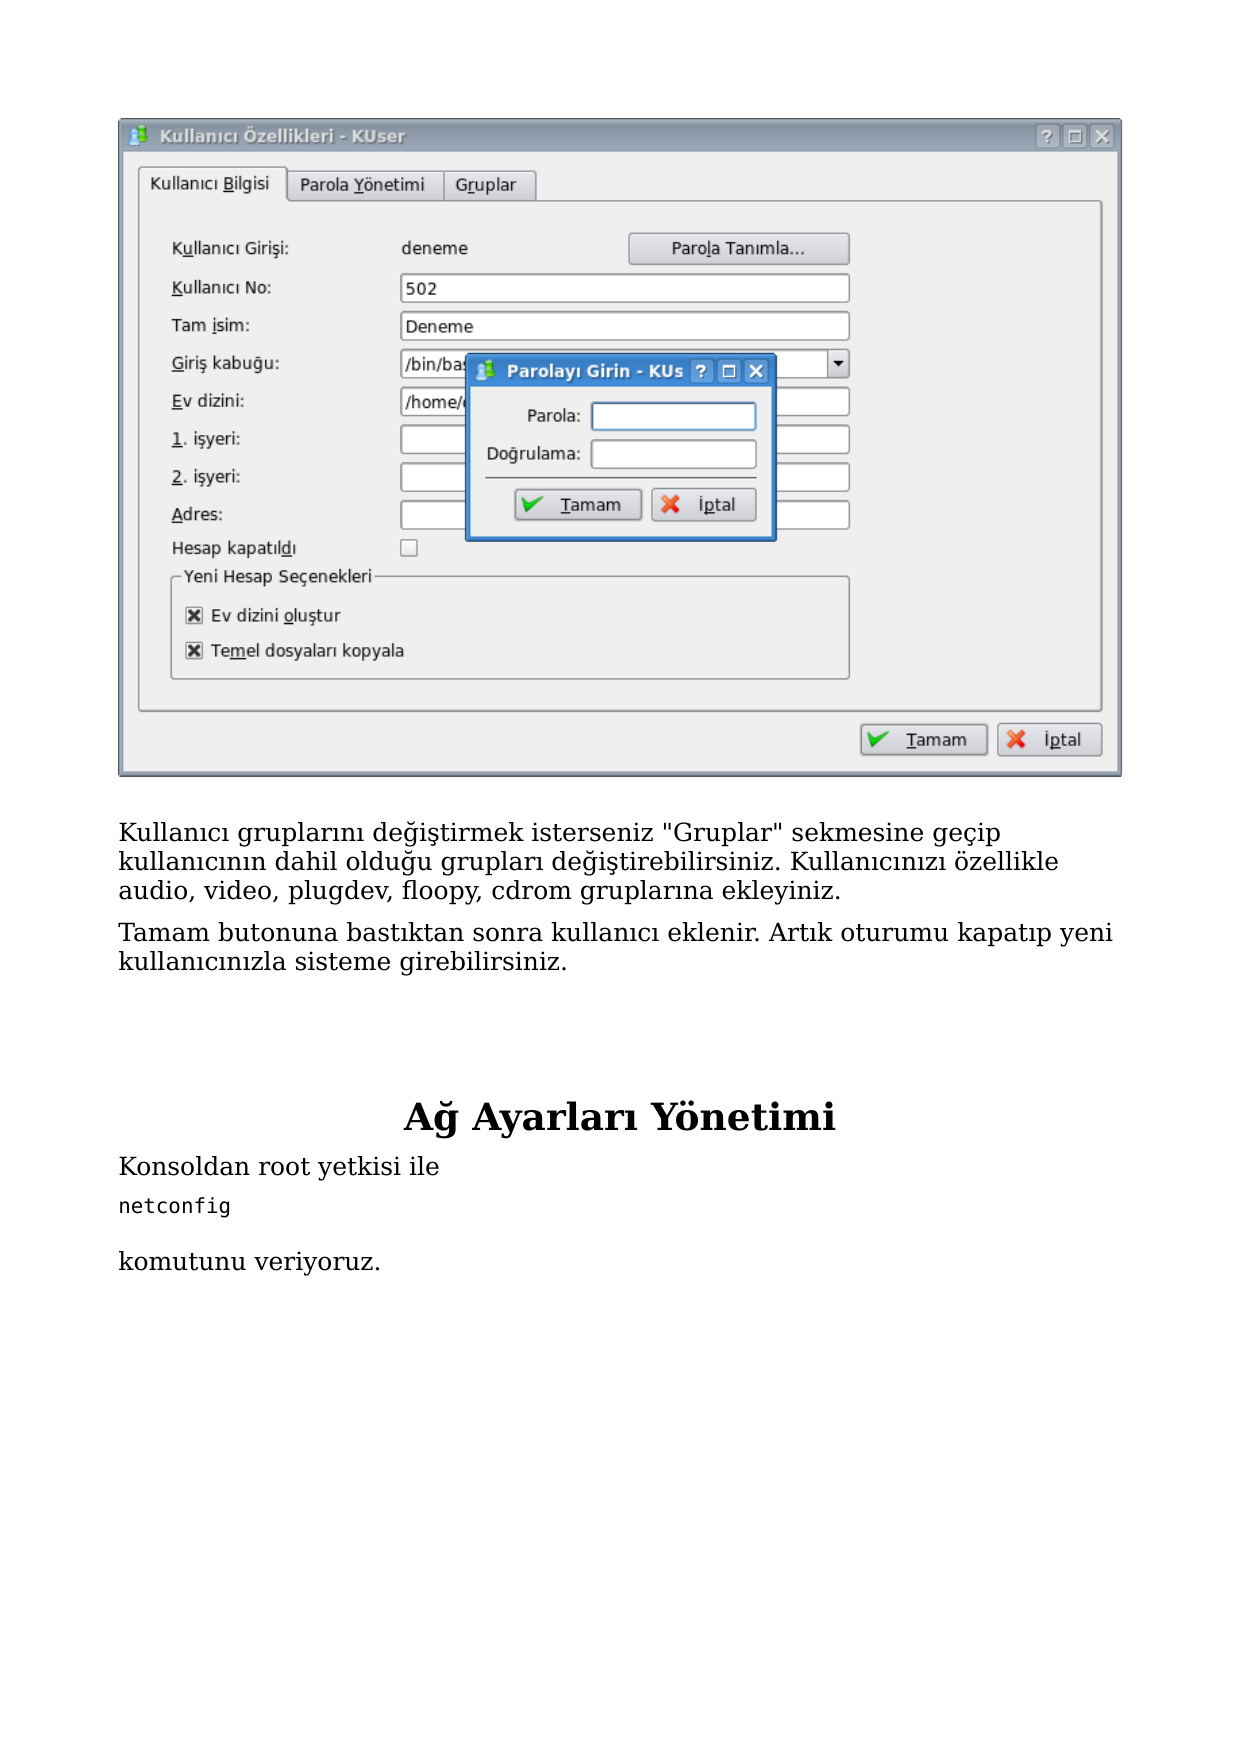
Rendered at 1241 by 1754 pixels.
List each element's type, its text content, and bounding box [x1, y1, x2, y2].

text netconfig [118, 1194, 1122, 1218]
text Kullanıcı gruplarını değiştirmek isterseniz "Gruplar" sekmesine geçip kullanıcının dahil olduğu grupları değiştirebilirsiniz. Kullanıcınızı özellikle audio, video, plugdev, floopy, cdrom gruplarına ekleyiniz. [118, 818, 1122, 906]
text Tamam butonuna bastıktan sonra kullanıcı eklenir. Artık oturumu kapatıp yeni kullanıcınızla sisteme girebilirsiniz. [118, 918, 1122, 977]
picture [118, 118, 1123, 777]
text komutunu veriyoruz. [118, 1248, 1122, 1277]
subtitle Ağ Ayarları Yönetimi [118, 1096, 1122, 1140]
text Konsoldan root yetkisi ile [118, 1152, 1122, 1181]
